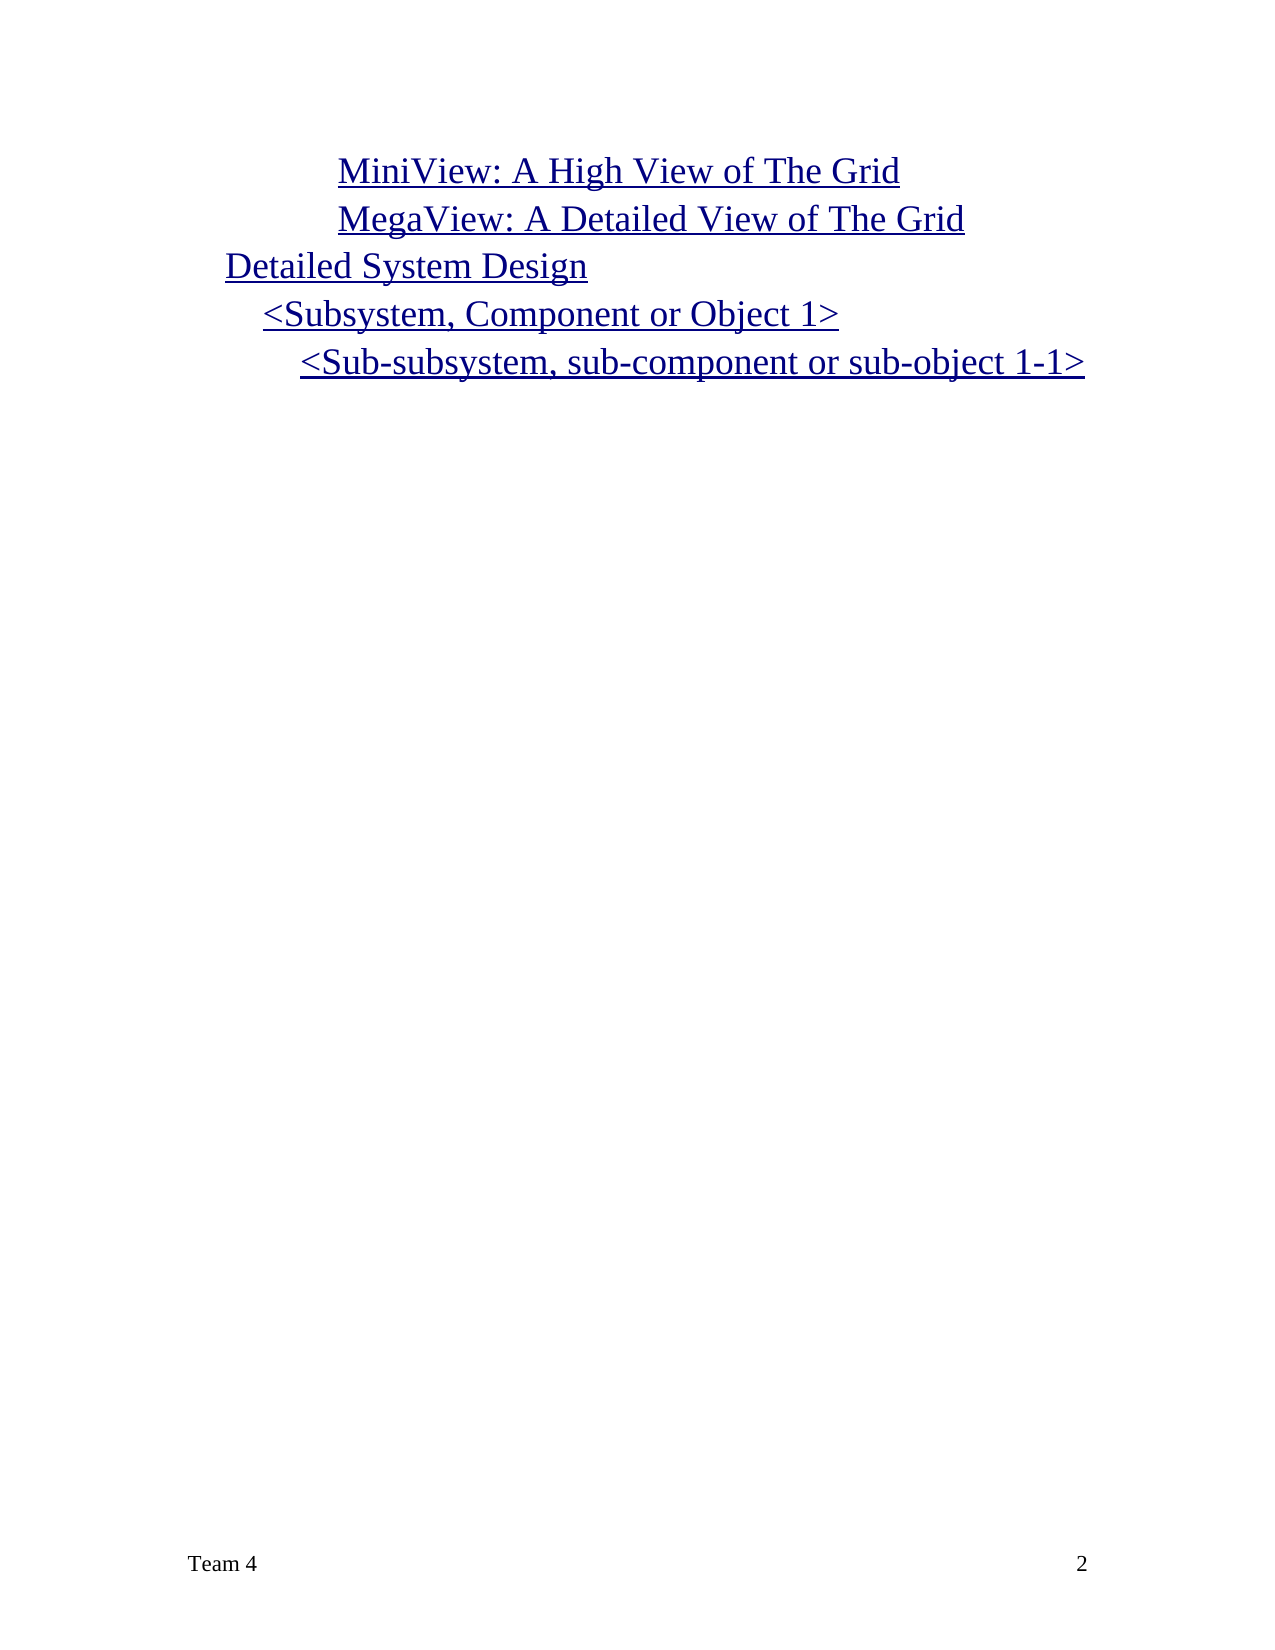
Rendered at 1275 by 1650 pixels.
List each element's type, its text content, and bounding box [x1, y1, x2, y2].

text Detailed System Design [225, 245, 1087, 287]
text <Subsystem, Component or Object 1> [262, 293, 1087, 335]
text MegaView: A Detailed View of The Grid [337, 198, 1087, 239]
text <Sub-subsystem, sub-component or sub-object 1-1> [300, 341, 1087, 382]
text MiniView: A High View of The Grid [337, 150, 1087, 192]
